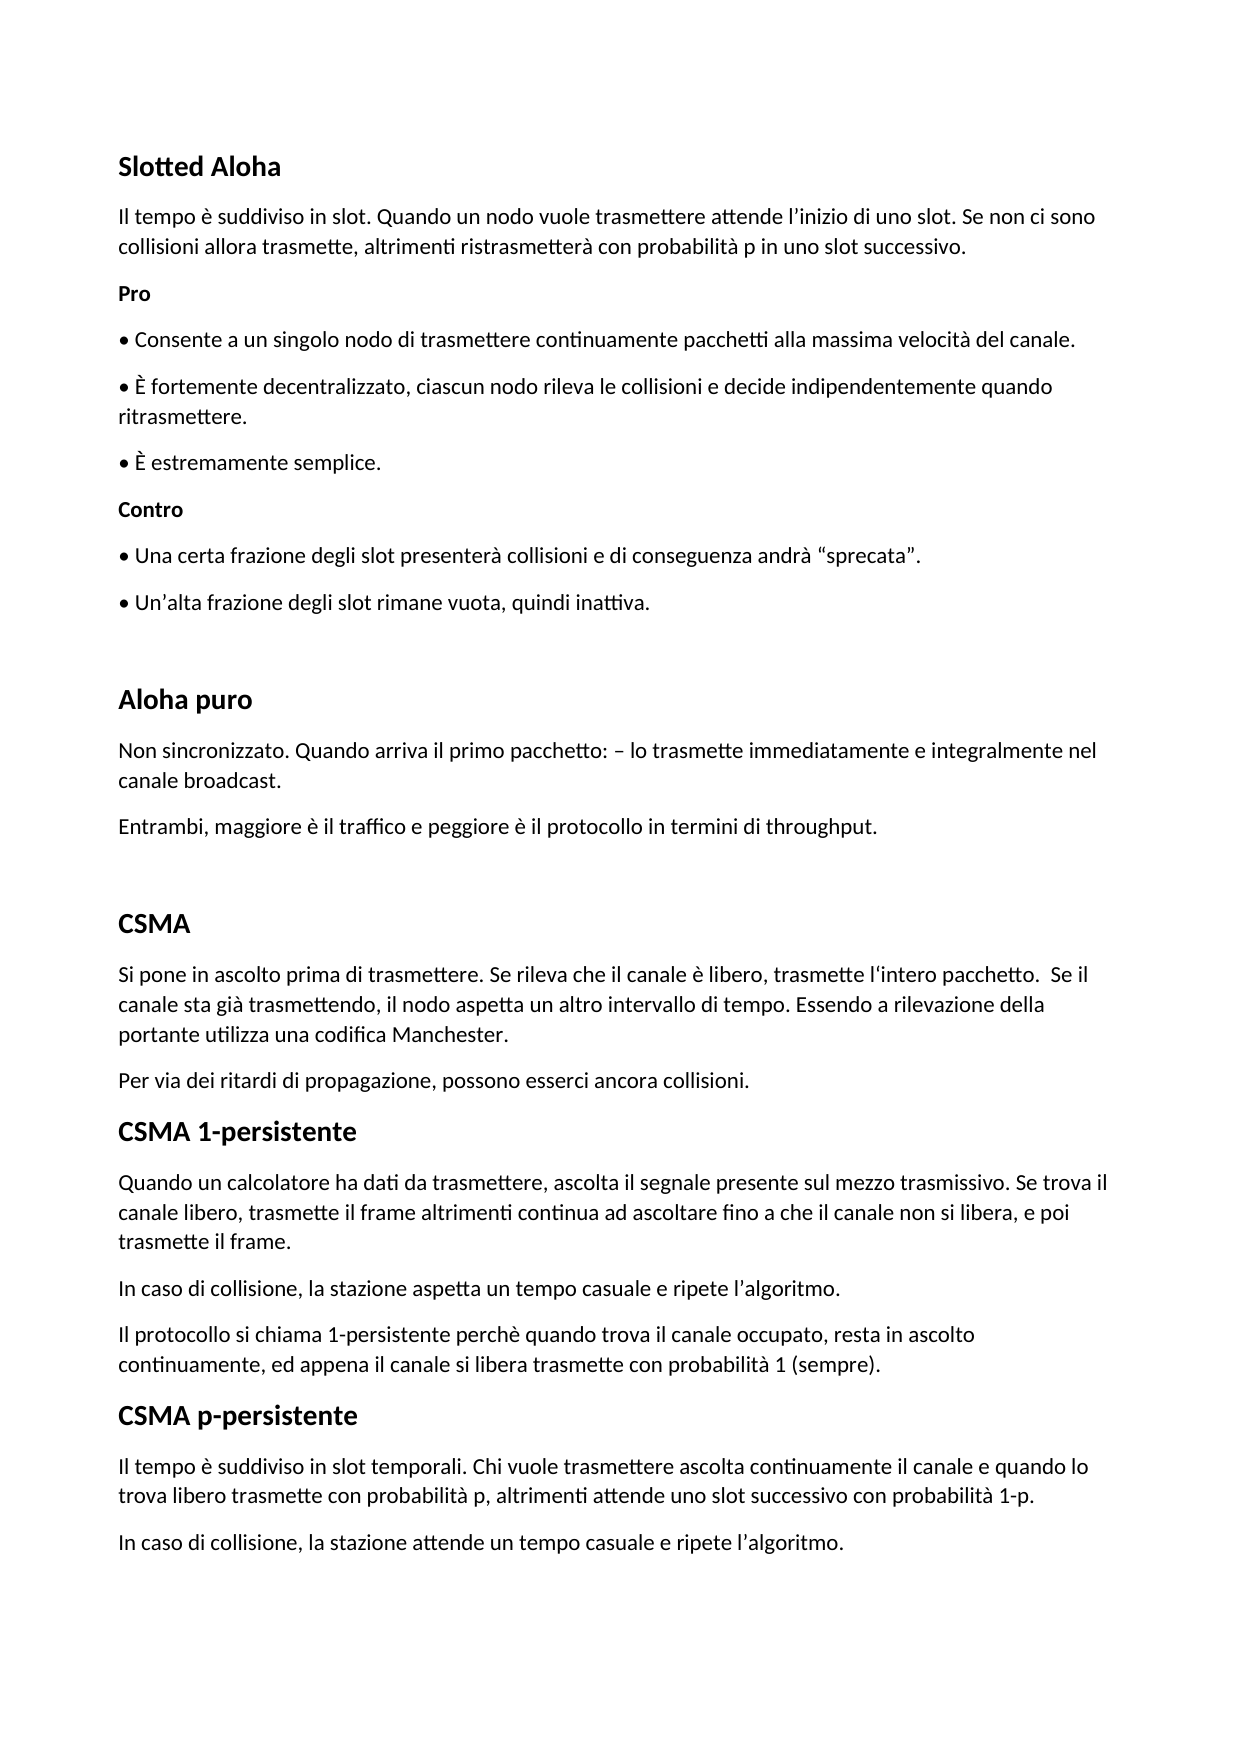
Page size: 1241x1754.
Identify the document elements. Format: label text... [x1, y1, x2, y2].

text Aloha puro [118, 681, 1122, 717]
text • Un’alta frazione degli slot rimane vuota, quindi inattiva. [118, 588, 1122, 616]
text Per via dei ritardi di propagazione, possono esserci ancora collisioni. [118, 1066, 1122, 1094]
text • È estremamente semplice. [118, 448, 1122, 476]
text Il tempo è suddiviso in slot temporali. Chi vuole trasmettere ascolta continuamente il canale e quando lo trova libero trasmette con probabilità p, altrimenti attende uno slot successivo con probabilità 1-p. [118, 1452, 1122, 1510]
text In caso di collisione, la stazione attende un tempo casuale e ripete l’algoritmo. [118, 1528, 1122, 1556]
text Quando un calcolatore ha dati da trasmettere, ascolta il segnale presente sul mezzo trasmissivo. Se trova il canale libero, trasmette il frame altrimenti continua ad ascoltare fino a che il canale non si libera, e poi trasmette il frame. [118, 1168, 1122, 1256]
text Slotted Aloha [118, 148, 1122, 183]
text CSMA p-persistente [118, 1397, 1122, 1433]
text CSMA [118, 905, 1122, 941]
text Non sincronizzato. Quando arriva il primo pacchetto: – lo trasmette immediatamente e integralmente nel canale broadcast. [118, 736, 1122, 794]
text Entrambi, maggiore è il traffico e peggiore è il protocollo in termini di throughput. [118, 812, 1122, 840]
text Il protocollo si chiama 1-persistente perchè quando trova il canale occupato, resta in ascolto continuamente, ed appena il canale si libera trasmette con probabilità 1 (sempre). [118, 1321, 1122, 1378]
text In caso di collisione, la stazione aspetta un tempo casuale e ripete l’algoritmo. [118, 1274, 1122, 1302]
text Pro [118, 279, 1122, 307]
text Contro [118, 495, 1122, 523]
text • Consente a un singolo nodo di trasmettere continuamente pacchetti alla massima velocità del canale. [118, 325, 1122, 353]
text Si pone in ascolto prima di trasmettere. Se rileva che il canale è libero, trasmette l‘intero pacchetto. Se il canale sta già trasmettendo, il nodo aspetta un altro intervallo di tempo. Essendo a rilevazione della portante utilizza una codifica Manchester. [118, 960, 1122, 1048]
text • È fortemente decentralizzato, ciascun nodo rileva le collisioni e decide indipendentemente quando ritrasmettere. [118, 372, 1122, 430]
text • Una certa frazione degli slot presenterà collisioni e di conseguenza andrà “sprecata”. [118, 541, 1122, 569]
text Il tempo è suddiviso in slot. Quando un nodo vuole trasmettere attende l’inizio di uno slot. Se non ci sono collisioni allora trasmette, altrimenti ristrasmetterà con probabilità p in uno slot successivo. [118, 202, 1122, 260]
text CSMA 1-persistente [118, 1113, 1122, 1149]
